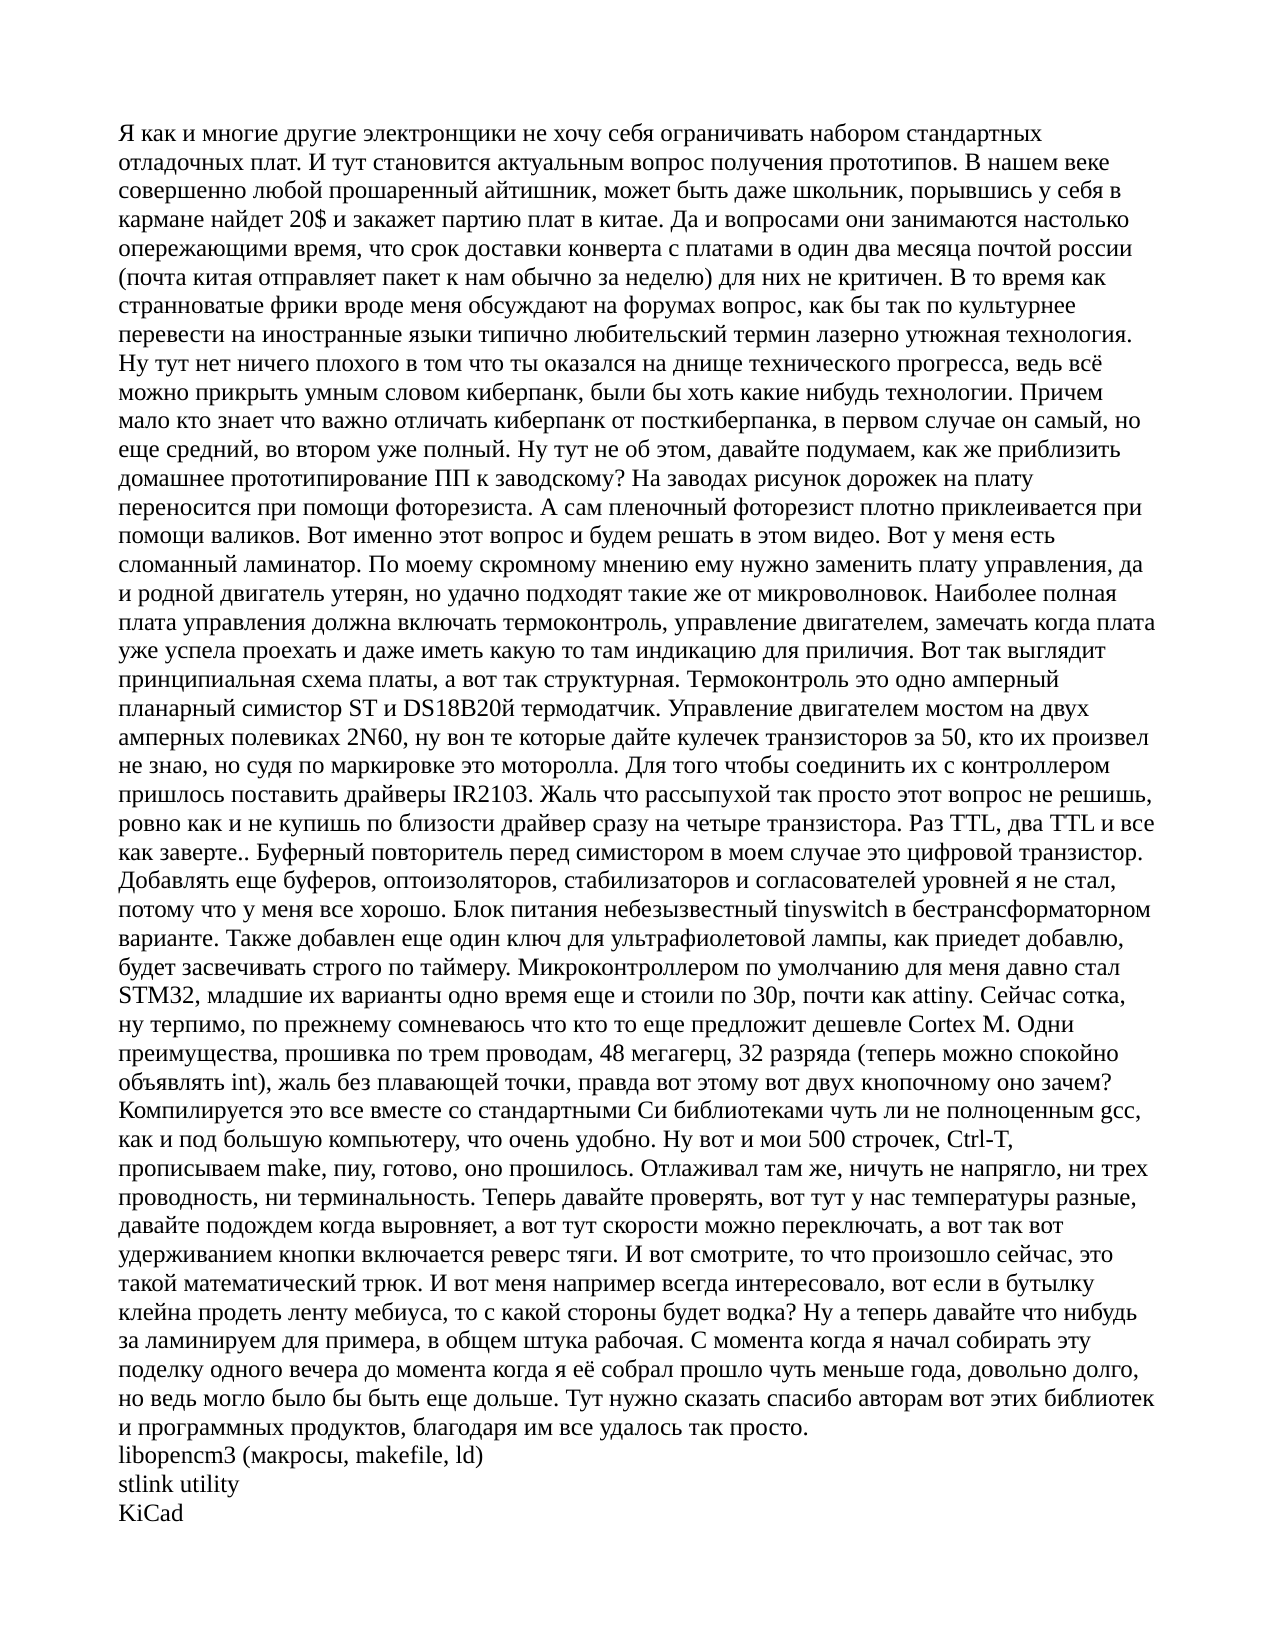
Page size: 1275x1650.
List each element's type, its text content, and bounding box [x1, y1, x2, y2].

text stlink utility [118, 1469, 1157, 1498]
text KiCad [118, 1498, 1157, 1527]
text Я как и многие другие электронщики не хочу себя ограничивать набором стандартных отладочных плат. И тут становится актуальным вопрос получения прототипов. В нашем веке совершенно любой прошаренный айтишник, может быть даже школьник, порывшись у себя в кармане найдет 20$ и закажет партию плат в китае. Да и вопросами они занимаются настолько опережающими время, что срок доставки конверта с платами в один два месяца почтой россии (почта китая отправляет пакет к нам обычно за неделю) для них не критичен. В то время как странноватые фрики вроде меня обсуждают на форумах вопрос, как бы так по культурнее перевести на иностранные языки типично любительский термин лазерно утюжная технология. Ну тут нет ничего плохого в том что ты оказался на днище технического прогресса, ведь всё можно прикрыть умным словом киберпанк, были бы хоть какие нибудь технологии. Причем мало кто знает что важно отличать киберпанк от посткиберпанка, в первом случае он самый, но еще средний, во втором уже полный. Ну тут не об этом, давайте подумаем, как же приблизить домашнее прототипирование ПП к заводскому? На заводах рисунок дорожек на плату переносится при помощи фоторезиста. А сам пленочный фоторезист плотно приклеивается при помощи валиков. Вот именно этот вопрос и будем решать в этом видео. Вот у меня есть сломанный ламинатор. По моему скромному мнению ему нужно заменить плату управления, да и родной двигатель утерян, но удачно подходят такие же от микроволновок. Наиболее полная плата управления должна включать термоконтроль, управление двигателем, замечать когда плата уже успела проехать и даже иметь какую то там индикацию для приличия. Вот так выглядит принципиальная схема платы, а вот так структурная. Термоконтроль это одно амперный планарный симистор ST и DS18B20й термодатчик. Управление двигателем мостом на двух амперных полевиках 2N60, ну вон те которые дайте кулечек транзисторов за 50, кто их произвел не знаю, но судя по маркировке это моторолла. Для того чтобы соединить их с контроллером пришлось поставить драйверы IR2103. Жаль что рассыпухой так просто этот вопрос не решишь, ровно как и не купишь по близости драйвер сразу на четыре транзистора. Раз TTL, два TTL и все как заверте.. Буферный повторитель перед симистором в моем случае это цифровой транзистор. Добавлять еще буферов, оптоизоляторов, стабилизаторов и согласователей уровней я не стал, потому что у меня все хорошо. Блок питания небезызвестный tinyswitch в бестрансформаторном варианте. Также добавлен еще один ключ для ультрафиолетовой лампы, как приедет добавлю, будет засвечивать строго по таймеру. Микроконтроллером по умолчанию для меня давно стал STM32, младшие их варианты одно время еще и стоили по 30р, почти как attiny. Сейчас сотка, ну терпимо, по прежнему сомневаюсь что кто то еще предложит дешевле Cortex M. Одни преимущества, прошивка по трем проводам, 48 мегагерц, 32 разряда (теперь можно спокойно объявлять int), жаль без плавающей точки, правда вот этому вот двух кнопочному оно зачем? Компилируется это все вместе со стандартными Си библиотеками чуть ли не полноценным gcc, как и под большую компьютеру, что очень удобно. Ну вот и мои 500 строчек, Ctrl-T, прописываем make, пиу, готово, оно прошилось. Отлаживал там же, ничуть не напрягло, ни трех проводность, ни терминальность. Теперь давайте проверять, вот тут у нас температуры разные, давайте подождем когда выровняет, а вот тут скорости можно переключать, а вот так вот удерживанием кнопки включается реверс тяги. И вот смотрите, то что произошло сейчас, это такой математический трюк. И вот меня например всегда интересовало, вот если в бутылку клейна продеть ленту мебиуса, то с какой стороны будет водка? Ну а теперь давайте что нибудь за ламинируем для примера, в общем штука рабочая. С момента когда я начал собирать эту поделку одного вечера до момента когда я её собрал прошло чуть меньше года, довольно долго, но ведь могло было бы быть еще дольше. Тут нужно сказать спасибо авторам вот этих библиотек и программных продуктов, благодаря им все удалось так просто. [118, 118, 1157, 1441]
text libopencm3 (макросы, makefile, ld) [118, 1441, 1157, 1469]
